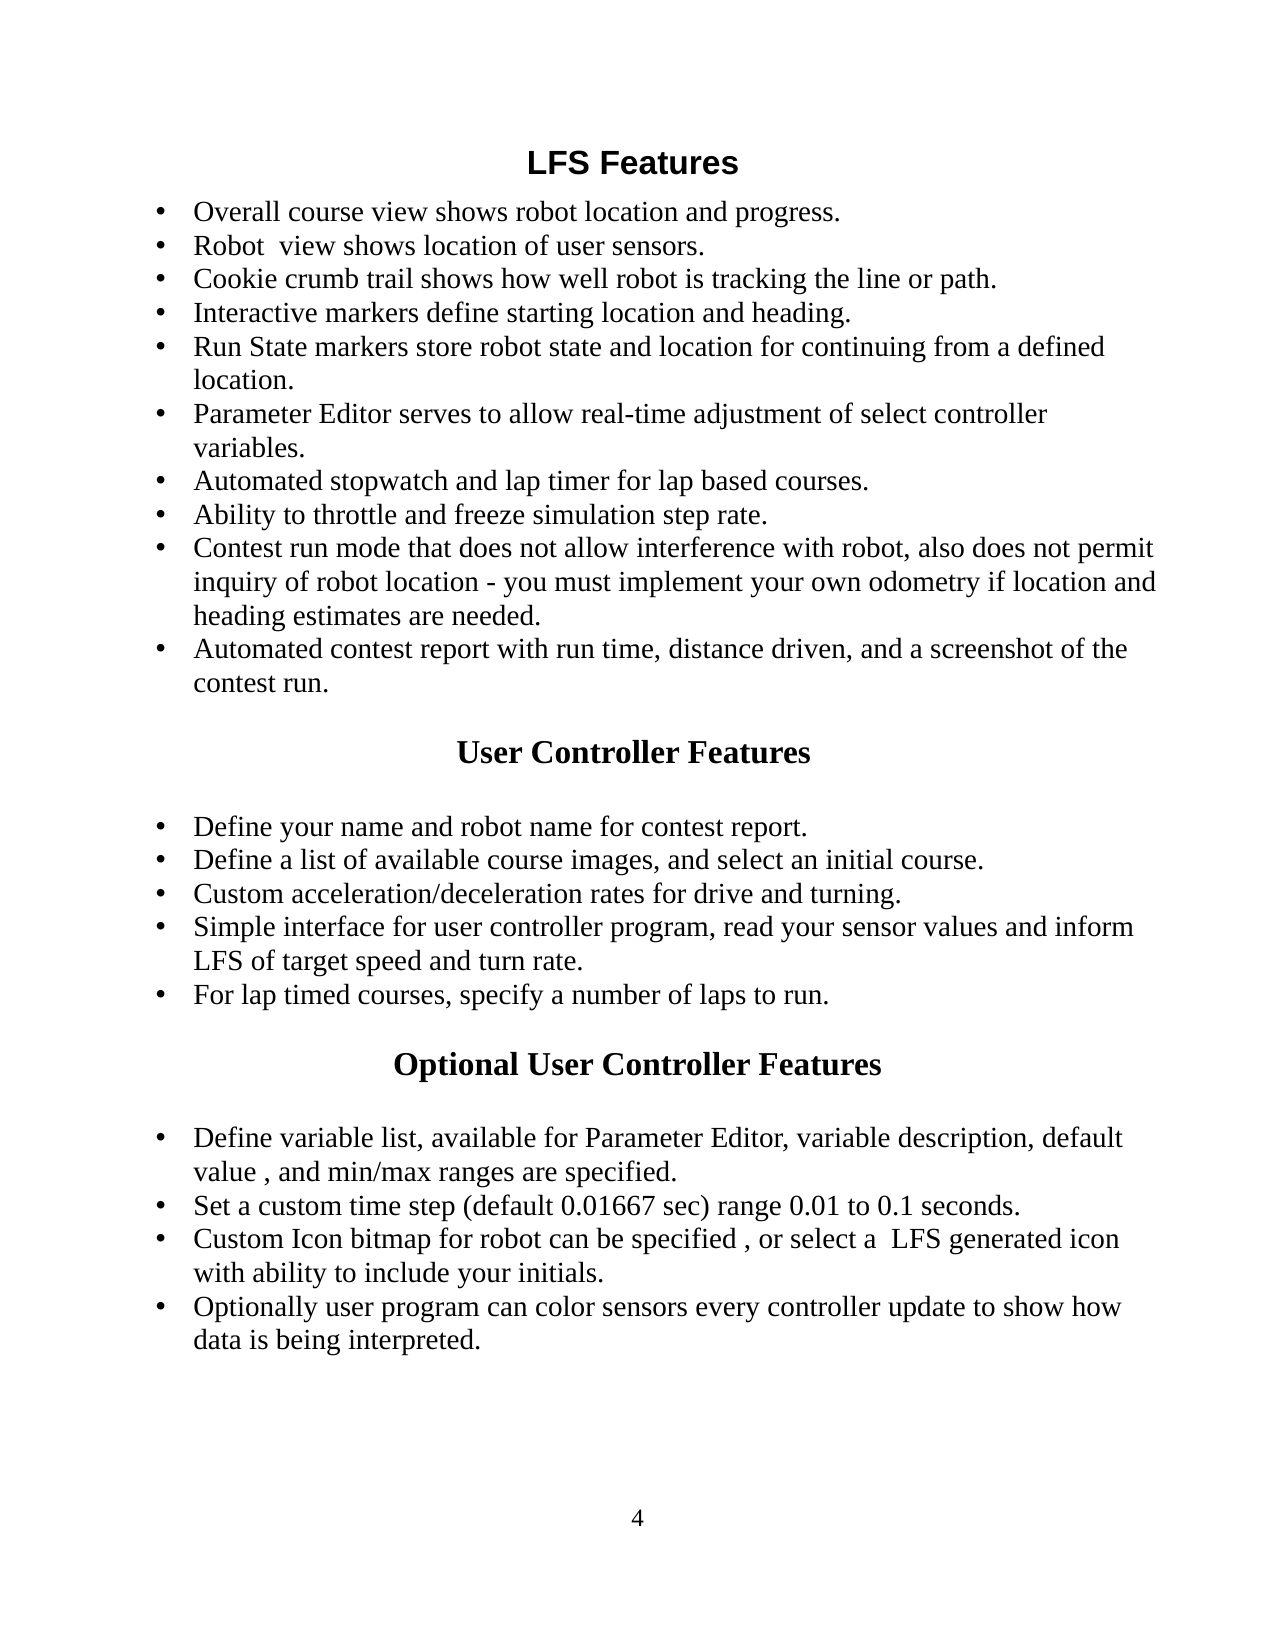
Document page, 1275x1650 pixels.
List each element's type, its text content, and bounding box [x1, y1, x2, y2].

list Define variable list, available for Parameter Editor, variable description, default value , and min/max ranges are specified. [156, 1121, 1157, 1188]
list Contest run mode that does not allow interference with robot, also does not permit inquiry of robot location - you must implement your own odometry if location and heading estimates are needed. [156, 531, 1157, 631]
list Automated stopwatch and lap timer for lap based courses. [156, 463, 1157, 497]
list Overall course view shows robot location and progress. [156, 194, 1157, 228]
list Simple interface for user controller program, read your sensor values and inform LFS of target speed and turn rate. [156, 909, 1157, 977]
list Ability to throttle and freeze simulation step rate. [156, 497, 1157, 531]
text User Controller Features [118, 732, 1157, 770]
list Define your name and robot name for contest report. [156, 809, 1157, 842]
list Interactive markers define starting location and heading. [156, 295, 1157, 329]
list Custom Icon bitmap for robot can be specified , or select a LFS generated icon with ability to include your initials. [156, 1221, 1157, 1289]
subtitle LFS Features [118, 143, 1157, 182]
list Parameter Editor serves to allow real-time adjustment of select controller variables. [156, 396, 1157, 463]
list For lap timed courses, specify a number of laps to run. [156, 977, 1157, 1010]
text Optional User Controller Features [118, 1044, 1157, 1082]
list Automated contest report with run time, distance driven, and a screenshot of the contest run. [156, 631, 1157, 698]
list Robot view shows location of user sensors. [156, 228, 1157, 262]
list Cookie crumb trail shows how well robot is tracking the line or path. [156, 262, 1157, 295]
list Custom acceleration/deceleration rates for drive and turning. [156, 876, 1157, 909]
list Set a custom time step (default 0.01667 sec) range 0.01 to 0.1 seconds. [156, 1188, 1157, 1221]
list Define a list of available course images, and select an initial course. [156, 842, 1157, 876]
list Optionally user program can color sensors every controller update to show how data is being interpreted. [156, 1289, 1157, 1356]
list Run State markers store robot state and location for continuing from a defined location. [156, 329, 1157, 396]
